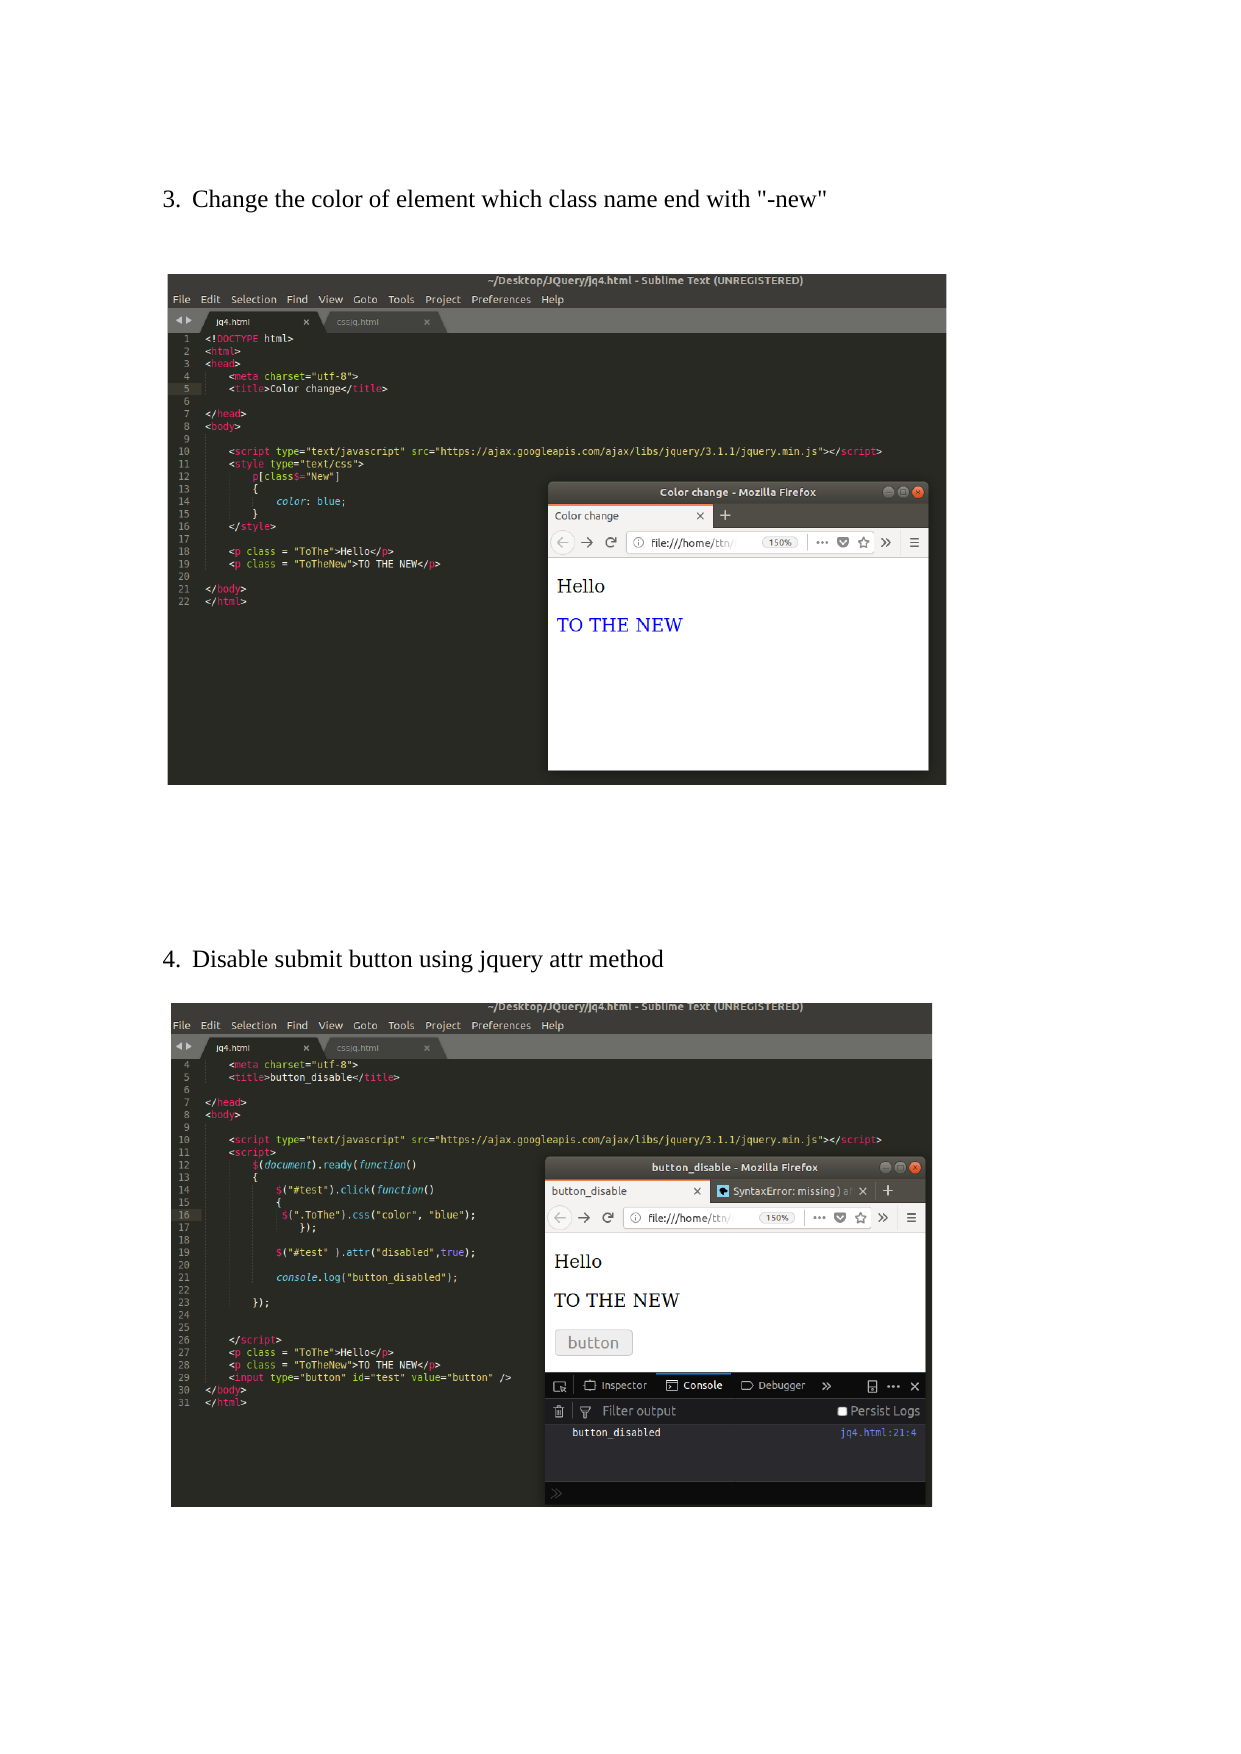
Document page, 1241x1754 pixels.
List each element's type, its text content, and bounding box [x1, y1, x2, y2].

list Change the color of element which class name end with "-new" [162, 184, 1122, 213]
picture [171, 1003, 933, 1507]
list Disable submit button using jquery attr method [162, 944, 1122, 972]
picture [167, 274, 947, 785]
